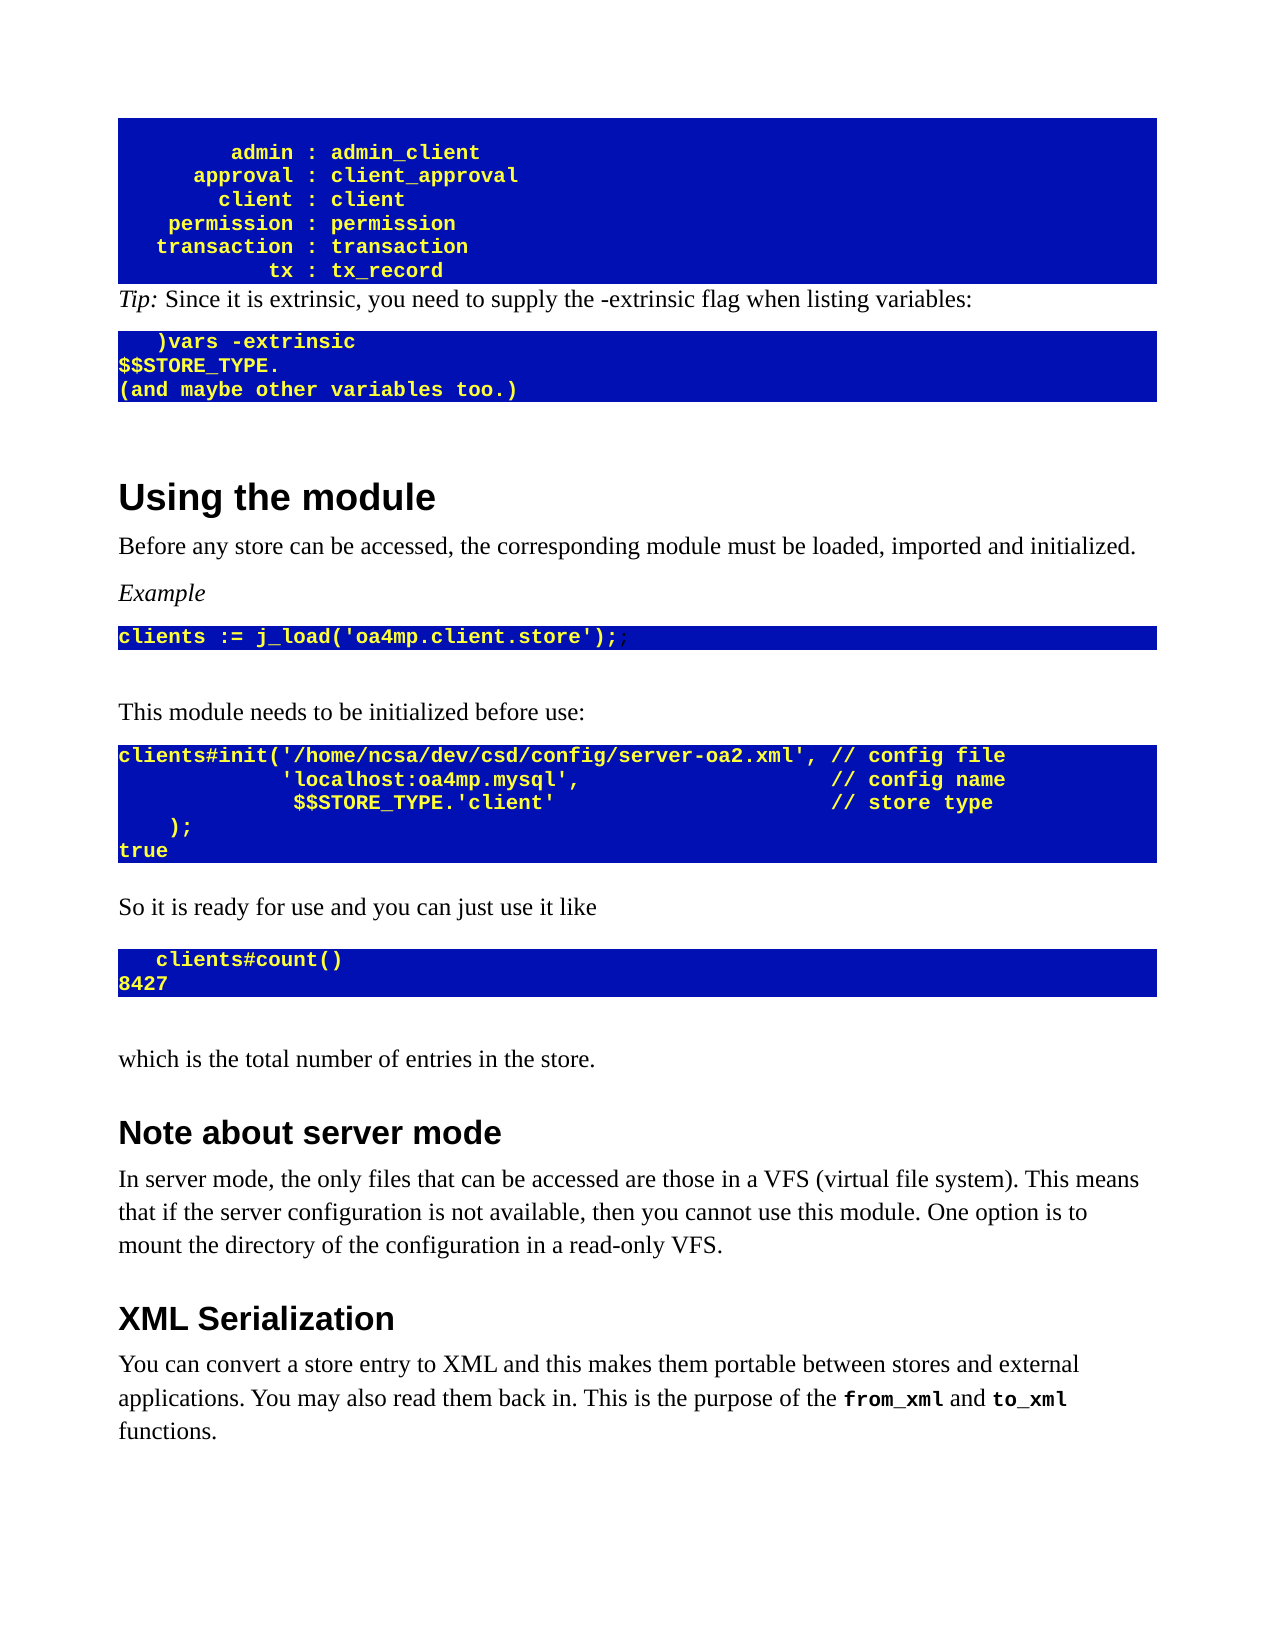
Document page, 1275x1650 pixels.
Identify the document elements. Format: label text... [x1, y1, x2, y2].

text )vars -extrinsic [118, 331, 1157, 355]
text clients := j_load('oa4mp.client.store');; [118, 626, 1157, 650]
text You can convert a store entry to XML and this makes them portable between stores and external applications. You may also read them back in. This is the purpose of the from_xml and to_xml functions. [118, 1349, 1157, 1445]
text Example [118, 578, 1157, 607]
text which is the total number of entries in the store. [118, 1044, 1157, 1073]
text 8427 [118, 973, 1157, 997]
text 'localhost:oa4mp.mysql', // config name $$STORE_TYPE.'client' // store type [118, 769, 1157, 816]
text clients#count() [118, 949, 1157, 973]
subtitle Note about server mode [118, 1113, 1157, 1151]
text So it is ready for use and you can just use it like [118, 892, 1157, 921]
subtitle Using the module [118, 475, 1157, 518]
text tx : tx_record [118, 260, 1157, 284]
text ); [118, 816, 1157, 839]
text client : client [118, 189, 1157, 213]
text admin : admin_client [118, 142, 1157, 165]
text Before any store can be accessed, the corresponding module must be loaded, imported and initialized. [118, 531, 1157, 560]
text true [118, 839, 1157, 863]
text Tip: Since it is extrinsic, you need to supply the -extrinsic flag when listing variables: [118, 284, 1157, 312]
text clients#init('/home/ncsa/dev/csd/config/server-oa2.xml', // config file [118, 745, 1157, 769]
text This module needs to be initialized before use: [118, 697, 1157, 726]
text $$STORE_TYPE. [118, 355, 1157, 378]
subtitle XML Serialization [118, 1298, 1157, 1337]
text transaction : transaction [118, 236, 1157, 260]
text (and maybe other variables too.) [118, 378, 1157, 402]
text approval : client_approval [118, 165, 1157, 189]
text In server mode, the only files that can be accessed are those in a VFS (virtual file system). This means that if the server configuration is not available, then you cannot use this module. One option is to mount the directory of the configuration in a read-only VFS. [118, 1164, 1157, 1259]
text permission : permission [118, 213, 1157, 236]
